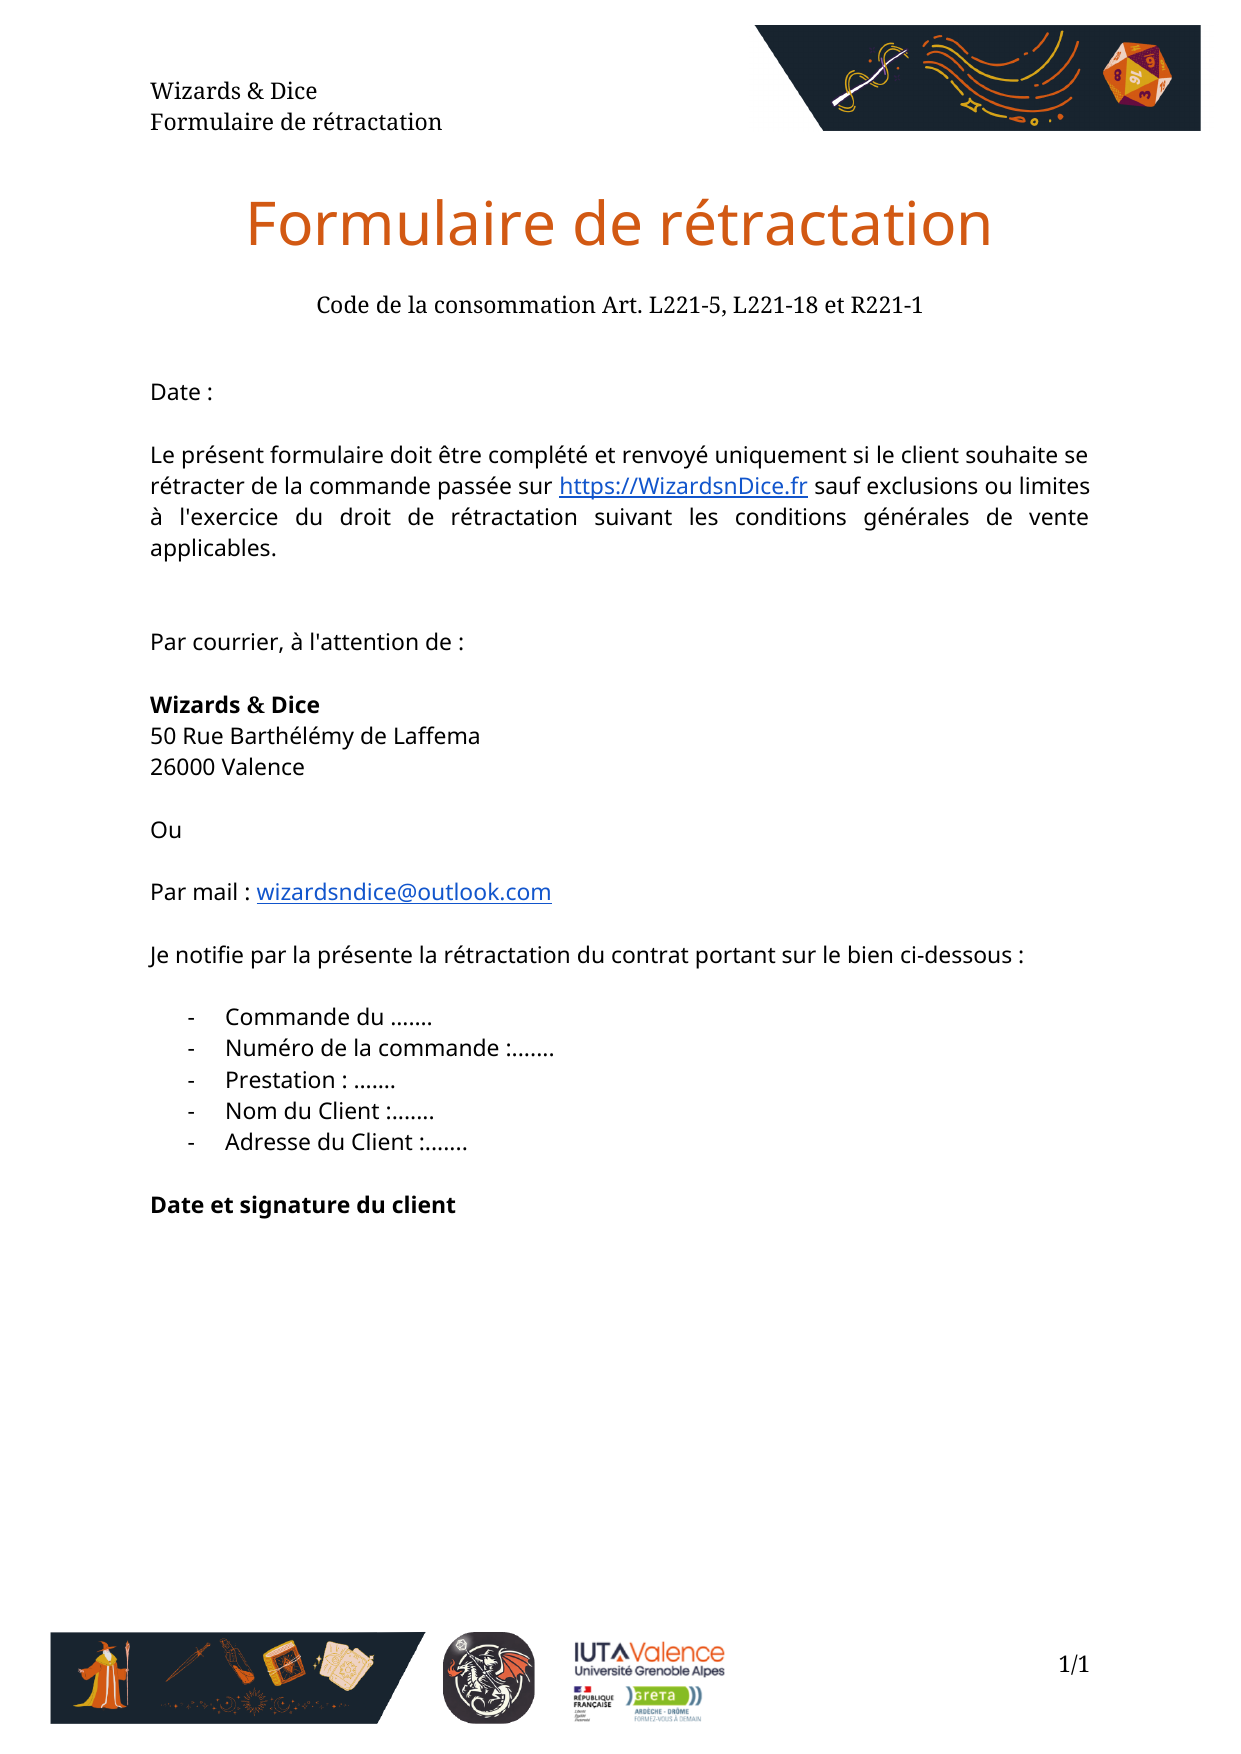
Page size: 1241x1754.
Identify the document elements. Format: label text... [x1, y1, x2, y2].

text Le présent formulaire doit être complété et renvoyé uniquement si le client souhaite se rétracter de la commande passée sur https://WizardsnDice.fr sauf exclusions ou limites à l'exercice du droit de rétractation suivant les conditions générales de vente applicables. [150, 438, 1090, 563]
text 26000 Valence [150, 751, 1090, 782]
list Nom du Client :....... [187, 1095, 1090, 1126]
text 50 Rue Barthélémy de Laffema [150, 720, 1090, 751]
text Code de la consommation Art. L221-5, L221-18 et R221-1 [150, 288, 1090, 320]
text Par courrier, à l'attention de : [150, 626, 1090, 657]
text Date et signature du client [150, 1188, 1090, 1220]
list Prestation : ……. [187, 1063, 1090, 1095]
text Par mail : wizardsndice@outlook.com [150, 876, 1090, 907]
text Wizards & Dice [150, 688, 1090, 720]
text Je notifie par la présente la rétractation du contrat portant sur le bien ci-dessous : [150, 938, 1090, 970]
text Ou [150, 813, 1090, 845]
list Adresse du Client :....... [187, 1126, 1090, 1157]
picture [42, 1628, 749, 1733]
text Date : [150, 376, 1090, 407]
list Numéro de la commande :....... [187, 1032, 1090, 1063]
title Formulaire de rétractation [150, 181, 1090, 263]
picture [748, 25, 1214, 132]
list Commande du ……. [187, 1001, 1090, 1032]
